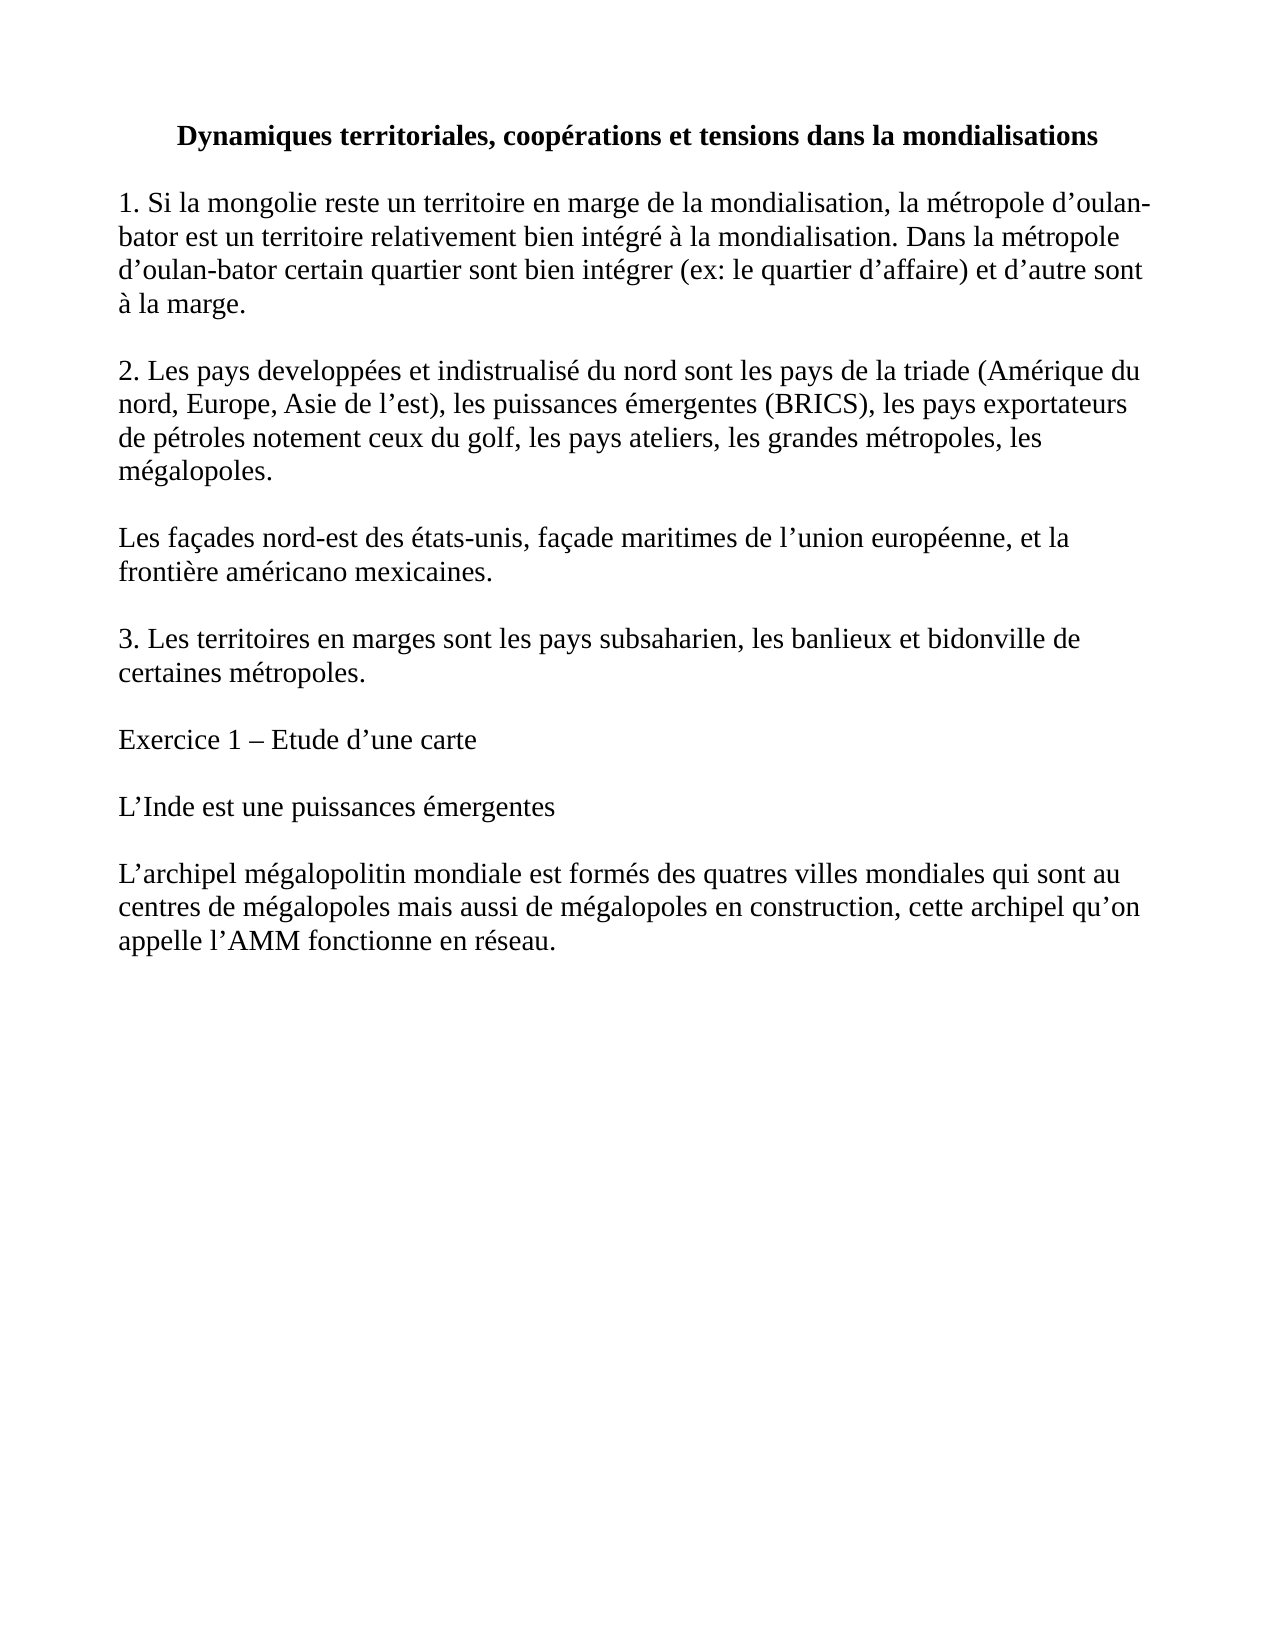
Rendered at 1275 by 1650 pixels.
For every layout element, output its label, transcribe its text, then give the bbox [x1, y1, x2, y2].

text Les façades nord-est des états-unis, façade maritimes de l’union européenne, et la frontière américano mexicaines. [118, 521, 1157, 588]
text Exercice 1 – Etude d’une carte [118, 722, 1157, 755]
text L’Inde est une puissances émergentes [118, 789, 1157, 822]
text 2. Les pays developpées et indistrualisé du nord sont les pays de la triade (Amérique du nord, Europe, Asie de l’est), les puissances émergentes (BRICS), les pays exportateurs de pétroles notement ceux du golf, les pays ateliers, les grandes métropoles, les mégalopoles. [118, 353, 1157, 487]
text 1. Si la mongolie reste un territoire en marge de la mondialisation, la métropole d’oulan-bator est un territoire relativement bien intégré à la mondialisation. Dans la métropole d’oulan-bator certain quartier sont bien intégrer (ex: le quartier d’affaire) et d’autre sont à la marge. [118, 185, 1157, 319]
text L’archipel mégalopolitin mondiale est formés des quatres villes mondiales qui sont au centres de mégalopoles mais aussi de mégalopoles en construction, cette archipel qu’on appelle l’AMM fonctionne en réseau. [118, 856, 1157, 957]
text 3. Les territoires en marges sont les pays subsaharien, les banlieux et bidonville de certaines métropoles. [118, 621, 1157, 688]
text Dynamiques territoriales, coopérations et tensions dans la mondialisations [118, 118, 1157, 152]
